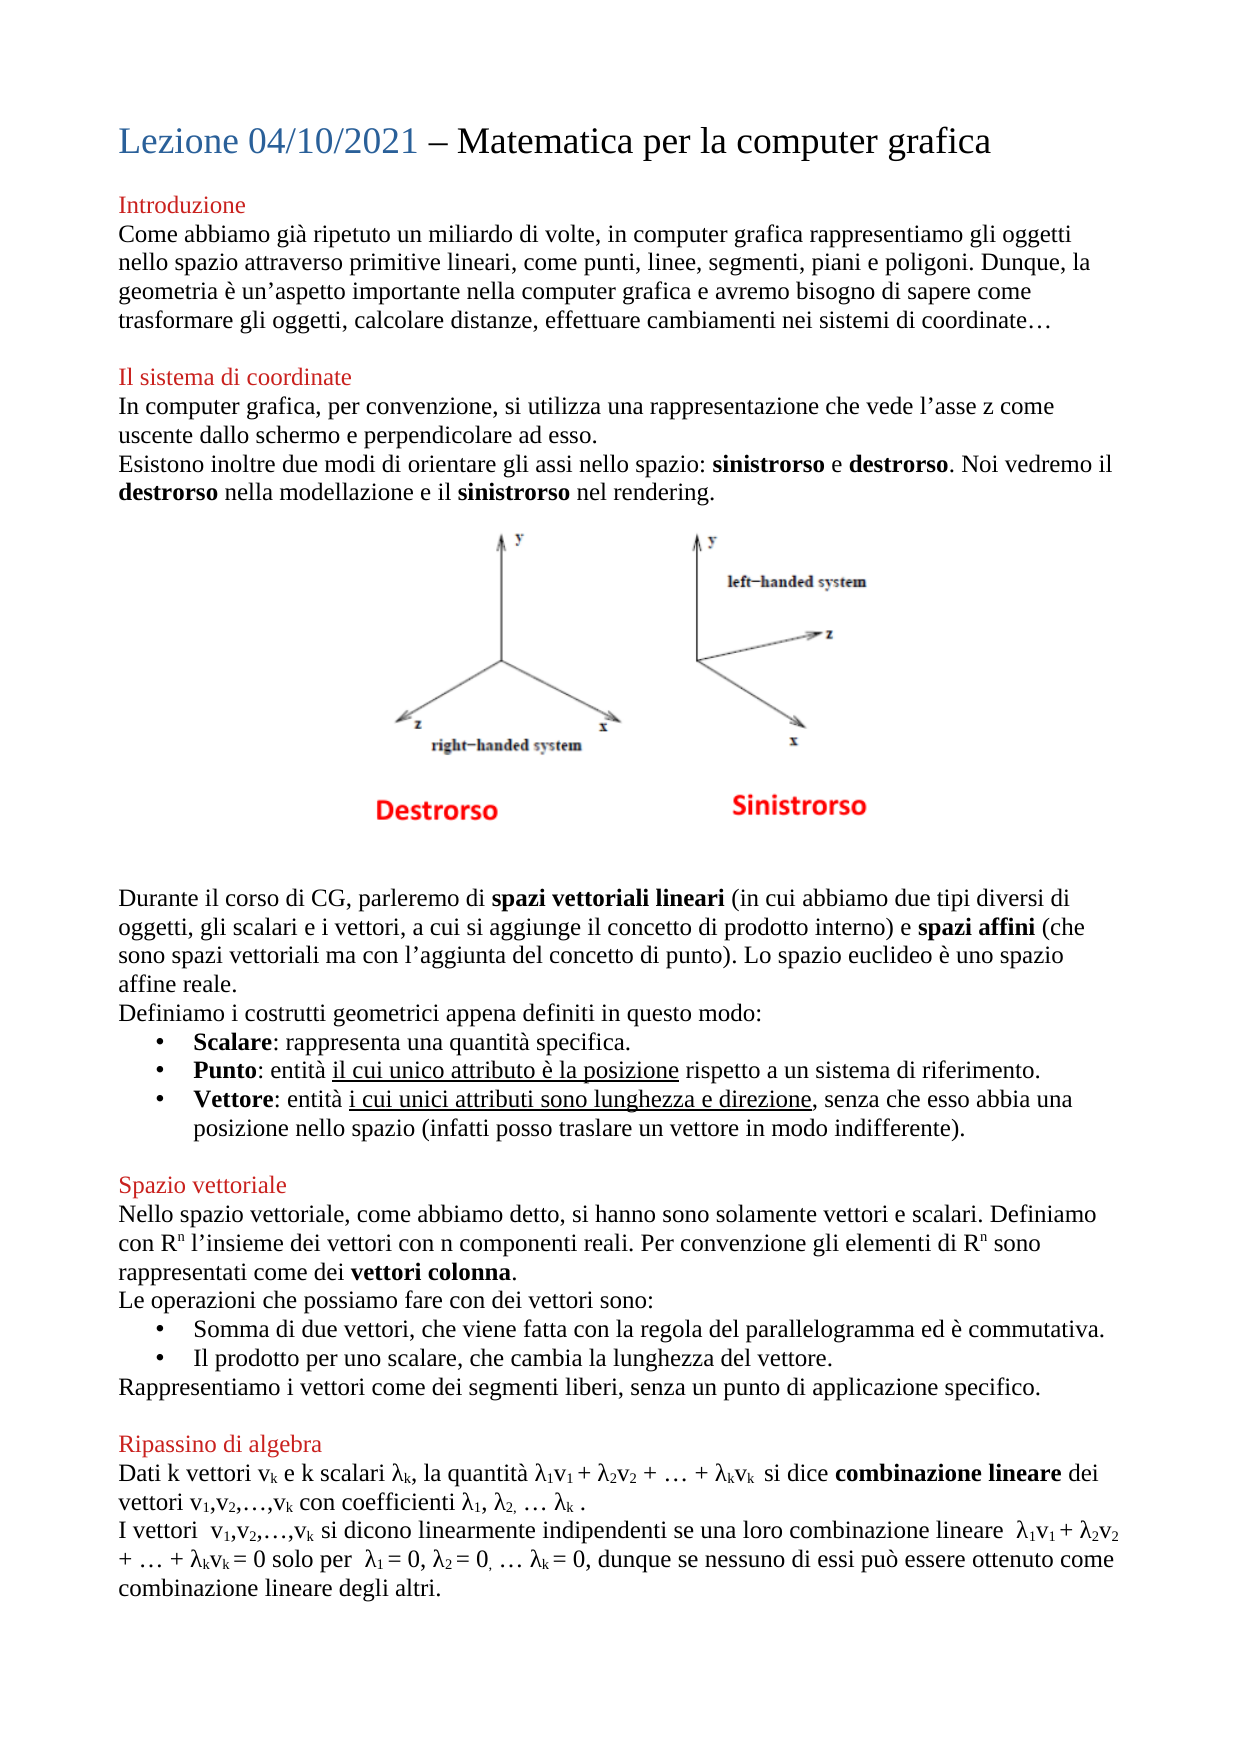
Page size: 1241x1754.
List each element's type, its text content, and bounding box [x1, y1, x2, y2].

text In computer grafica, per convenzione, si utilizza una rappresentazione che vede l’asse z come uscente dallo schermo e perpendicolare ad esso. [118, 391, 1122, 449]
text I vettori v1,v2,…,vk si dicono linearmente indipendenti se una loro combinazione lineare λ1v1 + λ2v2 + … + λkvk = 0 solo per λ1 = 0, λ2 = 0, … λk = 0, dunque se nessuno di essi può essere ottenuto come combinazione lineare degli altri. [118, 1515, 1122, 1602]
text Il sistema di coordinate [118, 362, 1122, 391]
text Definiamo i costrutti geometrici appena definiti in questo modo: [118, 998, 1122, 1027]
text Introduzione [118, 190, 1122, 219]
text Nello spazio vettoriale, come abbiamo detto, si hanno sono solamente vettori e scalari. Definiamo con Rn l’insieme dei vettori con n componenti reali. Per convenzione gli elementi di Rn sono rappresentati come dei vettori colonna. [118, 1199, 1122, 1285]
list Vettore: entità i cui unici attributi sono lunghezza e direzione, senza che esso abbia una posizione nello spazio (infatti posso traslare un vettore in modo indifferente). [156, 1084, 1122, 1142]
text Spazio vettoriale [118, 1170, 1122, 1199]
list Punto: entità il cui unico attributo è la posizione rispetto a un sistema di riferimento. [156, 1055, 1122, 1084]
text Esistono inoltre due modi di orientare gli assi nello spazio: sinistrorso e destrorso. Noi vedremo il destrorso nella modellazione e il sinistrorso nel rendering. [118, 449, 1122, 506]
text Lezione 04/10/2021 – Matematica per la computer grafica [118, 118, 1122, 161]
text Durante il corso di CG, parleremo di spazi vettoriali lineari (in cui abbiamo due tipi diversi di oggetti, gli scalari e i vettori, a cui si aggiunge il concetto di prodotto interno) e spazi affini (che sono spazi vettoriali ma con l’aggiunta del concetto di punto). Lo spazio euclideo è uno spazio affine reale. [118, 883, 1122, 998]
text Dati k vettori vk e k scalari λk, la quantità λ1v1 + λ2v2 + … + λkvk si dice combinazione lineare dei vettori v1,v2,…,vk con coefficienti λ1, λ2, … λk . [118, 1458, 1122, 1515]
text Ripassino di algebra [118, 1429, 1122, 1458]
text Come abbiamo già ripetuto un miliardo di volte, in computer grafica rappresentiamo gli oggetti nello spazio attraverso primitive lineari, come punti, linee, segmenti, piani e poligoni. Dunque, la geometria è un’aspetto importante nella computer grafica e avremo bisogno di sapere come trasformare gli oggetti, calcolare distanze, effettuare cambiamenti nei sistemi di coordinate… [118, 219, 1122, 334]
list Scalare: rappresenta una quantità specifica. [156, 1027, 1122, 1055]
picture [366, 526, 874, 826]
list Il prodotto per uno scalare, che cambia la lunghezza del vettore. [156, 1343, 1122, 1372]
text Rappresentiamo i vettori come dei segmenti liberi, senza un punto di applicazione specifico. [118, 1372, 1122, 1400]
list Somma di due vettori, che viene fatta con la regola del parallelogramma ed è commutativa. [156, 1314, 1122, 1343]
text Le operazioni che possiamo fare con dei vettori sono: [118, 1285, 1122, 1314]
